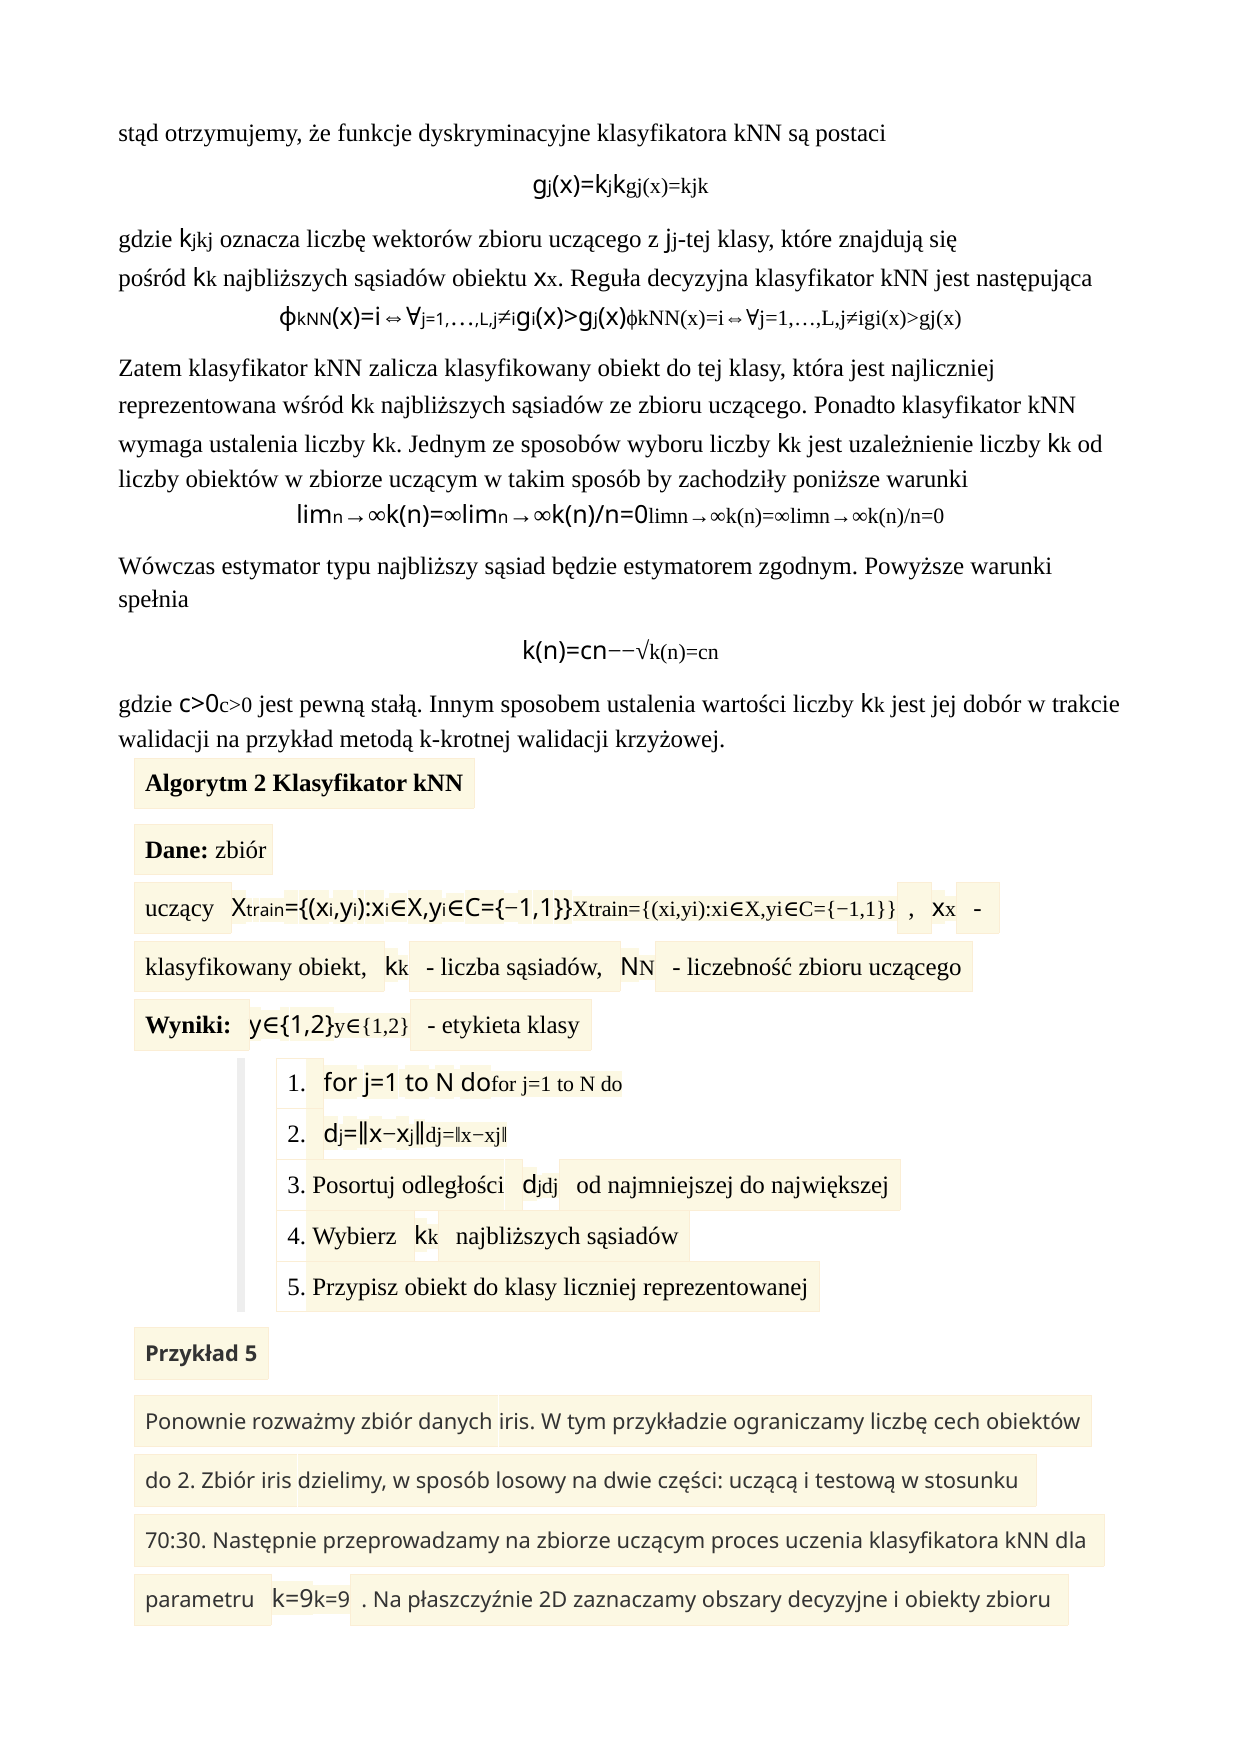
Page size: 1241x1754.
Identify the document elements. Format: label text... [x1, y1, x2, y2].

list Wybierz kk najbliższych sąsiadów [415, 1211, 438, 1261]
text Zatem klasyfikator kNN zalicza klasyfikowany obiekt do tej klasy, która jest najliczniej reprezentowana wśród kk najbliższych sąsiadów ze zbioru uczącego. Ponadto klasyfikator kNN wymaga ustalenia liczby kk. Jednym ze sposobów wyboru liczby kk jest uzależnienie liczby kk od liczby obiektów w zbiorze uczącym w takim sposób by zachodziły poniższe warunki [118, 353, 1122, 493]
list dj=∥x−xj∥dj=‖x−xj‖ [324, 1108, 1047, 1159]
list for j=1 to N dofor j=1 to N do [277, 1059, 323, 1108]
text Przykład 5 [135, 1328, 268, 1379]
list Wybierz kk najbliższych sąsiadów [439, 1211, 689, 1261]
list Wybierz kk najbliższych sąsiadów [277, 1211, 414, 1261]
text - etykieta klasy [411, 1000, 591, 1050]
list [245, 1159, 276, 1210]
text Wówczas estymator typu najbliższy sąsiad będzie estymatorem zgodnym. Powyższe warunki spełnia [118, 551, 1122, 612]
text Dane: zbiór uczący Xtrain={(xi,yi):xi∈X,yi∈C={−1,1}}Xtrain={(xi,yi):xi∈X,yi∈C={−1,1}}, xx - klasyfikowany obiekt, kk - liczba sąsiadów, NN - liczebność zbioru uczącego [134, 824, 1106, 991]
text k(n)=cn−−√k(n)=cn [118, 632, 1122, 666]
list [820, 1261, 1047, 1312]
text [475, 757, 1091, 808]
text Algorytm 2 Klasyfikator kNN [135, 759, 474, 808]
list for j=1 to N dofor j=1 to N do [324, 1057, 1047, 1108]
list dj=∥x−xj∥dj=‖x−xj‖ [277, 1109, 323, 1159]
list for j=1 to N dofor j=1 to N do [237, 1057, 323, 1108]
list djdj [523, 1159, 559, 1210]
text [269, 1327, 1091, 1379]
list dj=∥x−xj∥dj=‖x−xj‖ [245, 1108, 276, 1159]
list Wybierz kk najbliższych sąsiadów [690, 1210, 1047, 1261]
text ϕkNN(x)=i⇔∀j=1,…,L,j≠igi(x)>gj(x)ϕkNN(x)=i⇔∀j=1,…,L,j≠igi(x)>gj(x) [118, 299, 1122, 333]
list Posortuj odległości [277, 1160, 522, 1210]
list Wybierz kk najbliższych sąsiadów [245, 1210, 276, 1261]
list [901, 1159, 1047, 1210]
list [245, 1261, 276, 1312]
text Wyniki: [135, 1000, 249, 1050]
list Przypisz obiekt do klasy liczniej reprezentowanej [277, 1262, 819, 1311]
text limn→∞k(n)=∞limn→∞k(n)/n=0limn→∞k(n)=∞limn→∞k(n)/n=0 [118, 497, 1122, 531]
text stąd otrzymujemy, że funkcje dyskryminacyjne klasyfikatora kNN są postaci [118, 118, 1122, 147]
text gdzie kjkj oznacza liczbę wektorów zbioru uczącego z jj-tej klasy, które znajdują się pośród kk najbliższych sąsiadów obiektu xx. Reguła decyzyjna klasyfikator kNN jest następująca [118, 221, 1122, 294]
text gdzie c>0c>0 jest pewną stałą. Innym sposobem ustalenia wartości liczby kk jest jej dobór w trakcie walidacji na przykład metodą k-krotnej walidacji krzyżowej. [118, 686, 1122, 753]
text Ponownie rozważmy zbiór danych iris. W tym przykładzie ograniczamy liczbę cech obiektów do 2. Zbiór iris dzielimy, w sposób losowy na dwie części: uczącą i testową w stosunku 70:30. Następnie przeprowadzamy na zbiorze uczącym proces uczenia klasyfikatora kNN dla parametru k=9k=9. Na płaszczyźnie 2D zaznaczamy obszary decyzyjne i obiekty zbioru [134, 1395, 1106, 1625]
text gj(x)=kjkgj(x)=kjk [118, 167, 1122, 201]
text [592, 999, 1106, 1050]
text y∈{1,2}y∈{1,2} [250, 999, 410, 1050]
list od najmniejszej do największej [560, 1160, 900, 1210]
